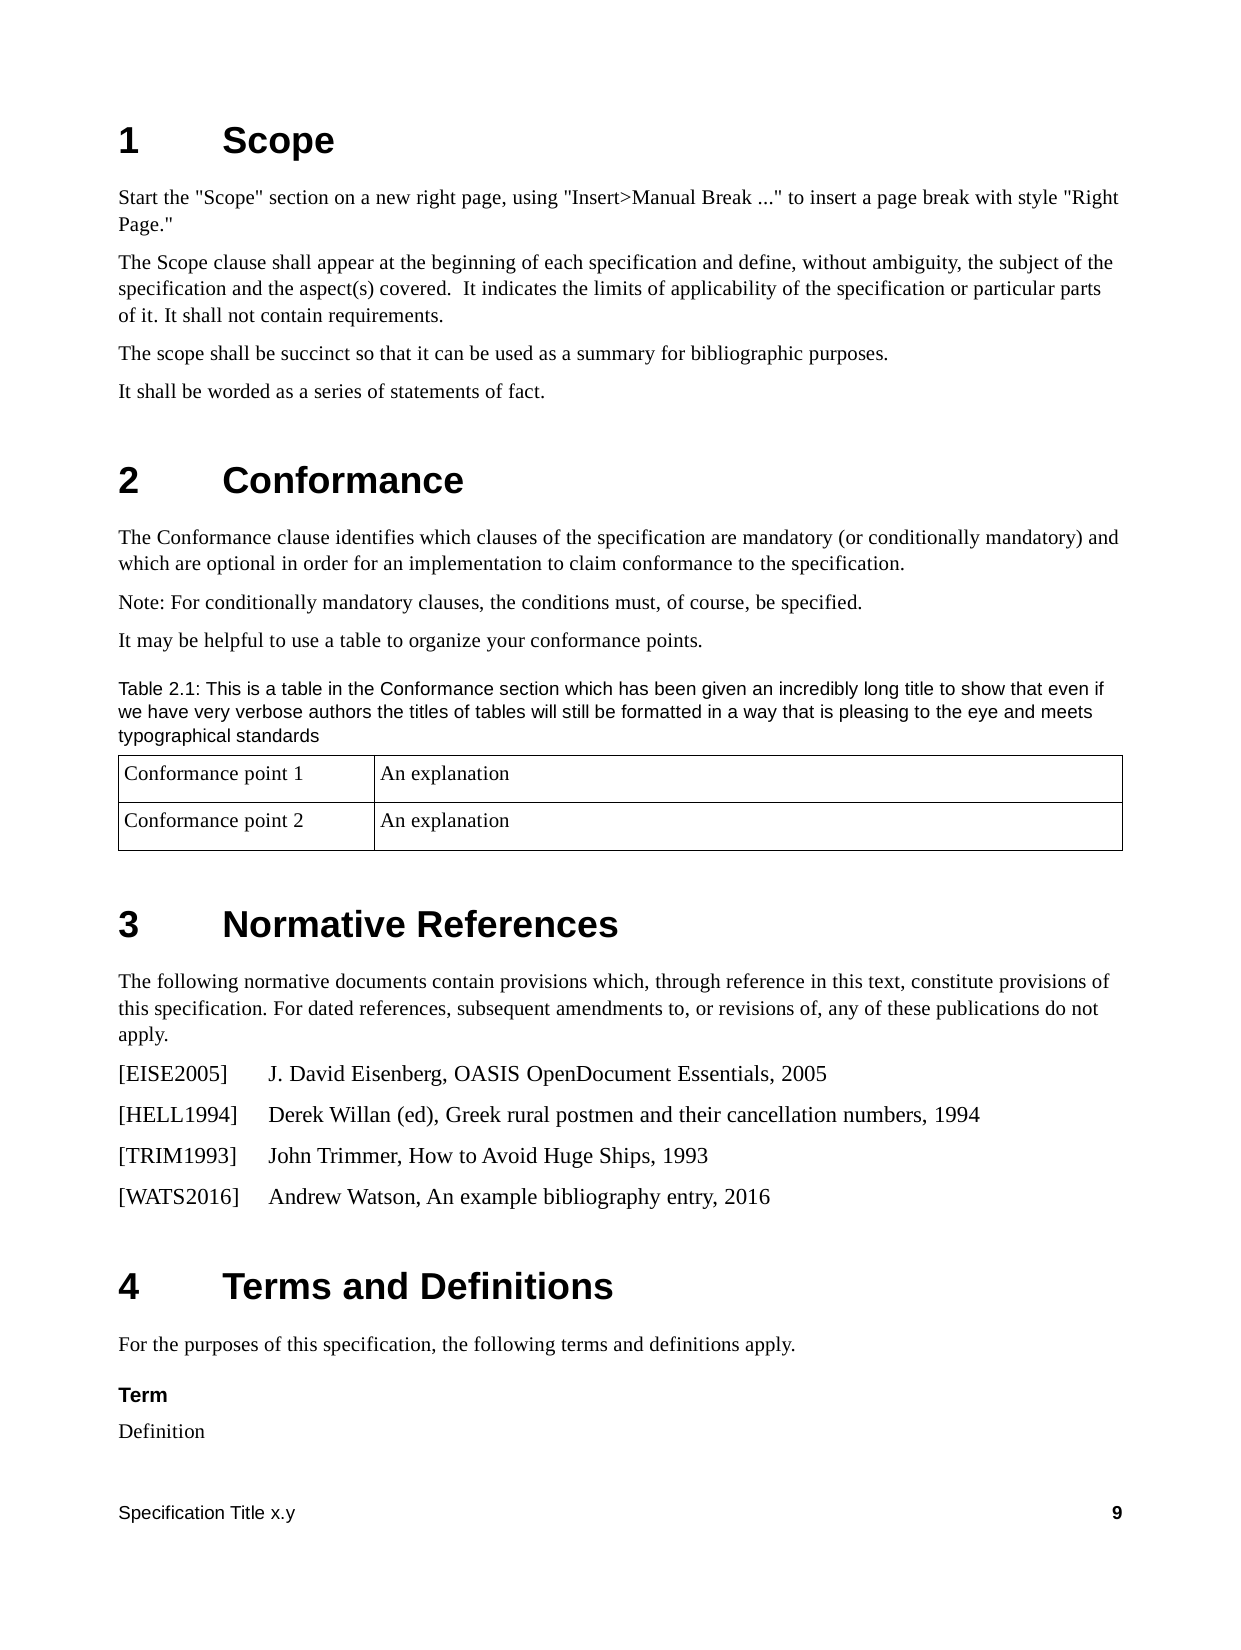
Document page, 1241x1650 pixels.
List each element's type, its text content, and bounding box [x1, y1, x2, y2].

table_header An explanation [375, 756, 1122, 802]
table_header Conformance point 1 [119, 756, 374, 802]
subtitle Scope [118, 118, 1122, 161]
text [WATS2016] Andrew Watson, An example bibliography entry, 2016 [118, 1183, 1122, 1209]
text The Scope clause shall appear at the beginning of each specification and define, without ambiguity, the subject of the specification and the aspect(s) covered. It indicates the limits of applicability of the specification or particular parts of it. It shall not contain requirements. [118, 249, 1122, 327]
text [TRIM1993] John Trimmer, How to Avoid Huge Ships, 1993 [118, 1142, 1122, 1168]
text For the purposes of this specification, the following terms and definitions apply. [118, 1331, 1122, 1356]
text Definition [118, 1419, 1122, 1443]
subtitle Terms and Definitions [118, 1265, 1122, 1308]
table_cell An explanation [375, 803, 1122, 849]
text The following normative documents contain provisions which, through reference in this text, constitute provisions of this specification. For dated references, subsequent amendments to, or revisions of, any of these publications do not apply. [118, 969, 1122, 1046]
text [HELL1994] Derek Willan (ed), Greek rural postmen and their cancellation numbers, 1994 [118, 1101, 1122, 1128]
text It may be helpful to use a table to organize your conformance points. [118, 628, 1122, 652]
subtitle Conformance [118, 458, 1122, 501]
text Term [118, 1383, 1122, 1407]
text The Conformance clause identifies which clauses of the specification are mandatory (or conditionally mandatory) and which are optional in order for an implementation to claim conformance to the specification. [118, 525, 1122, 575]
text The scope shall be succinct so that it can be used as a summary for bibliographic purposes. [118, 341, 1122, 365]
text Start the "Scope" section on a new right page, using "Insert>Manual Break ..." to insert a page break with style "Right Page." [118, 185, 1122, 235]
text It shall be worded as a series of statements of fact. [118, 379, 1122, 403]
text Table 2.1: This is a table in the Conformance section which has been given an incredibly long title to show that even if we have very verbose authors the titles of tables will still be formatted in a way that is pleasing to the eye and meets typographical standards [118, 678, 1122, 747]
table_cell Conformance point 2 [119, 803, 374, 849]
text [EISE2005] J. David Eisenberg, OASIS OpenDocument Essentials, 2005 [118, 1060, 1122, 1087]
text Note: For conditionally mandatory clauses, the conditions must, of course, be specified. [118, 589, 1122, 613]
subtitle Normative References [118, 902, 1122, 945]
